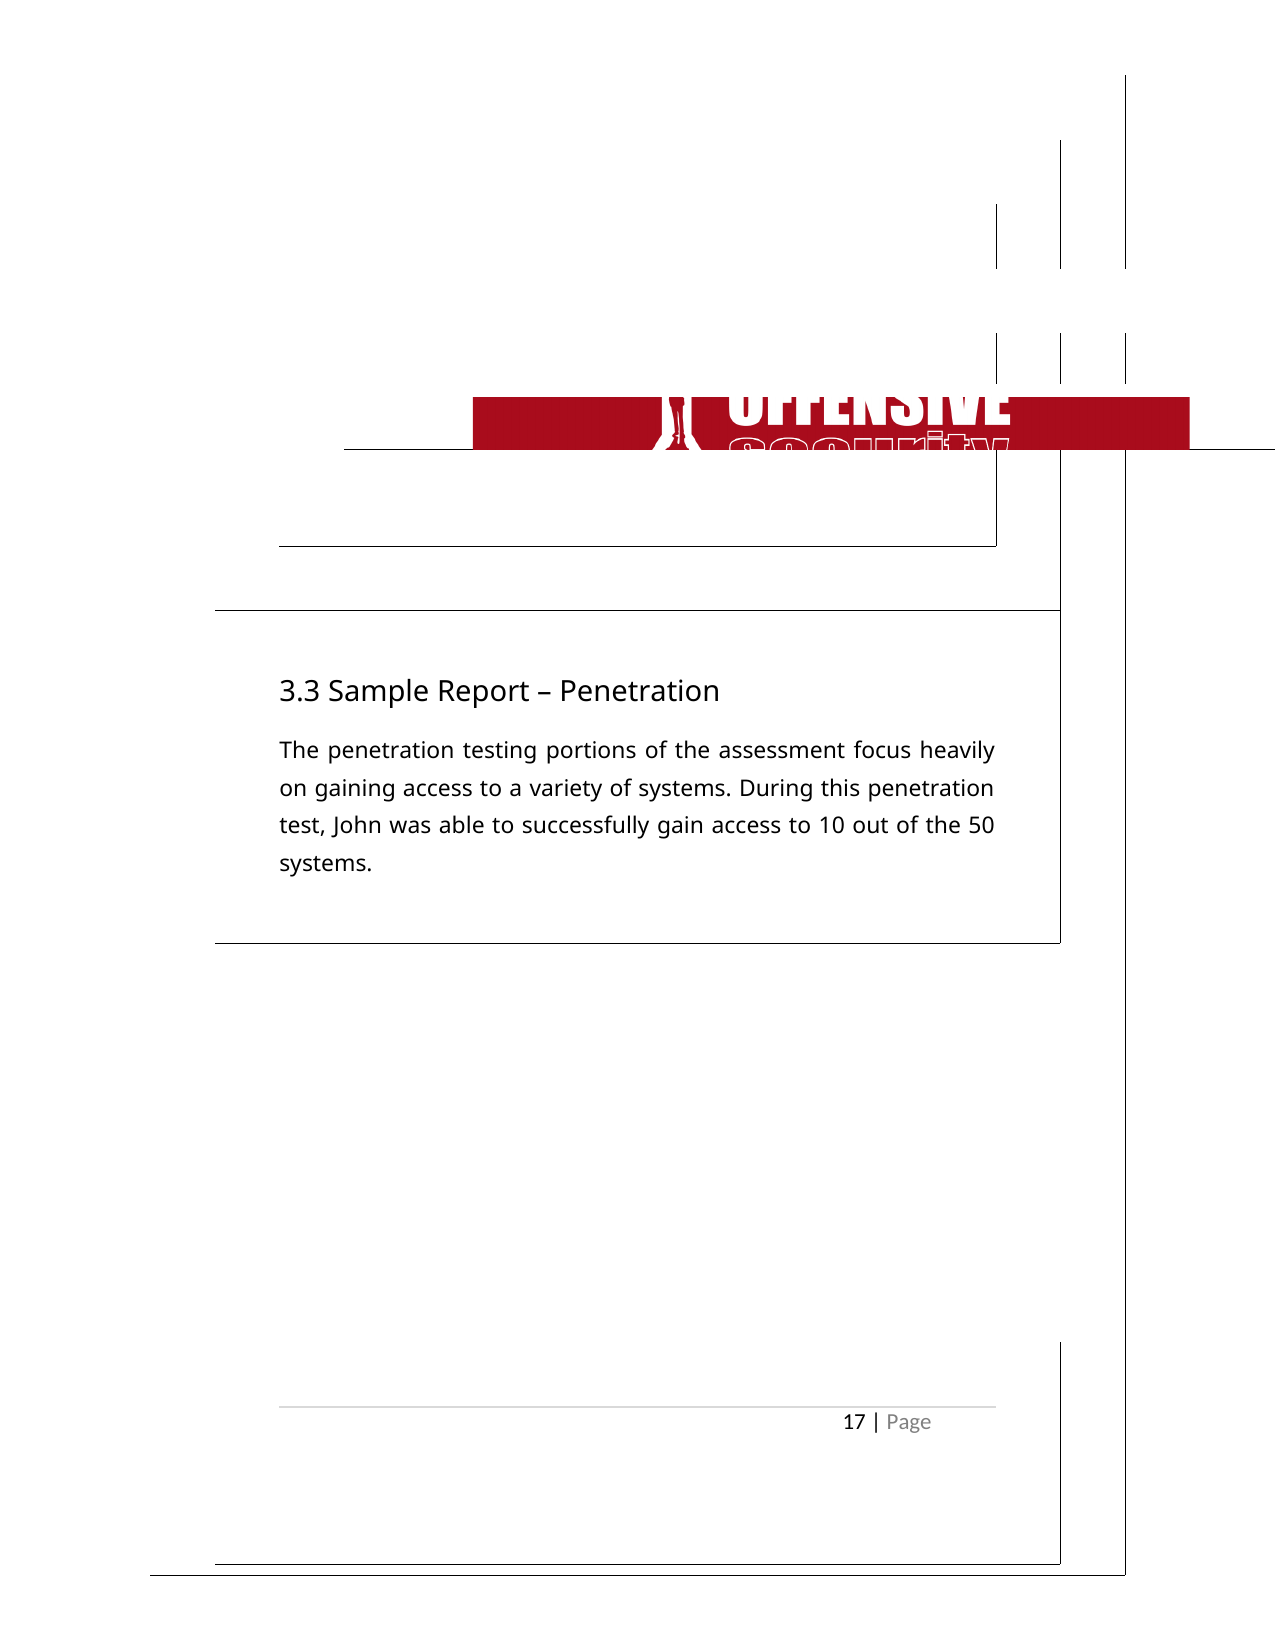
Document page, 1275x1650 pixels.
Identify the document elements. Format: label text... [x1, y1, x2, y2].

text The penetration testing portions of the assessment focus heavily on gaining access to a variety of systems. During this penetration test, John was able to successfully gain access to 10 out of the 50 systems. [214, 670, 1060, 943]
subtitle 3.3 Sample Report – Penetration [214, 605, 1060, 670]
